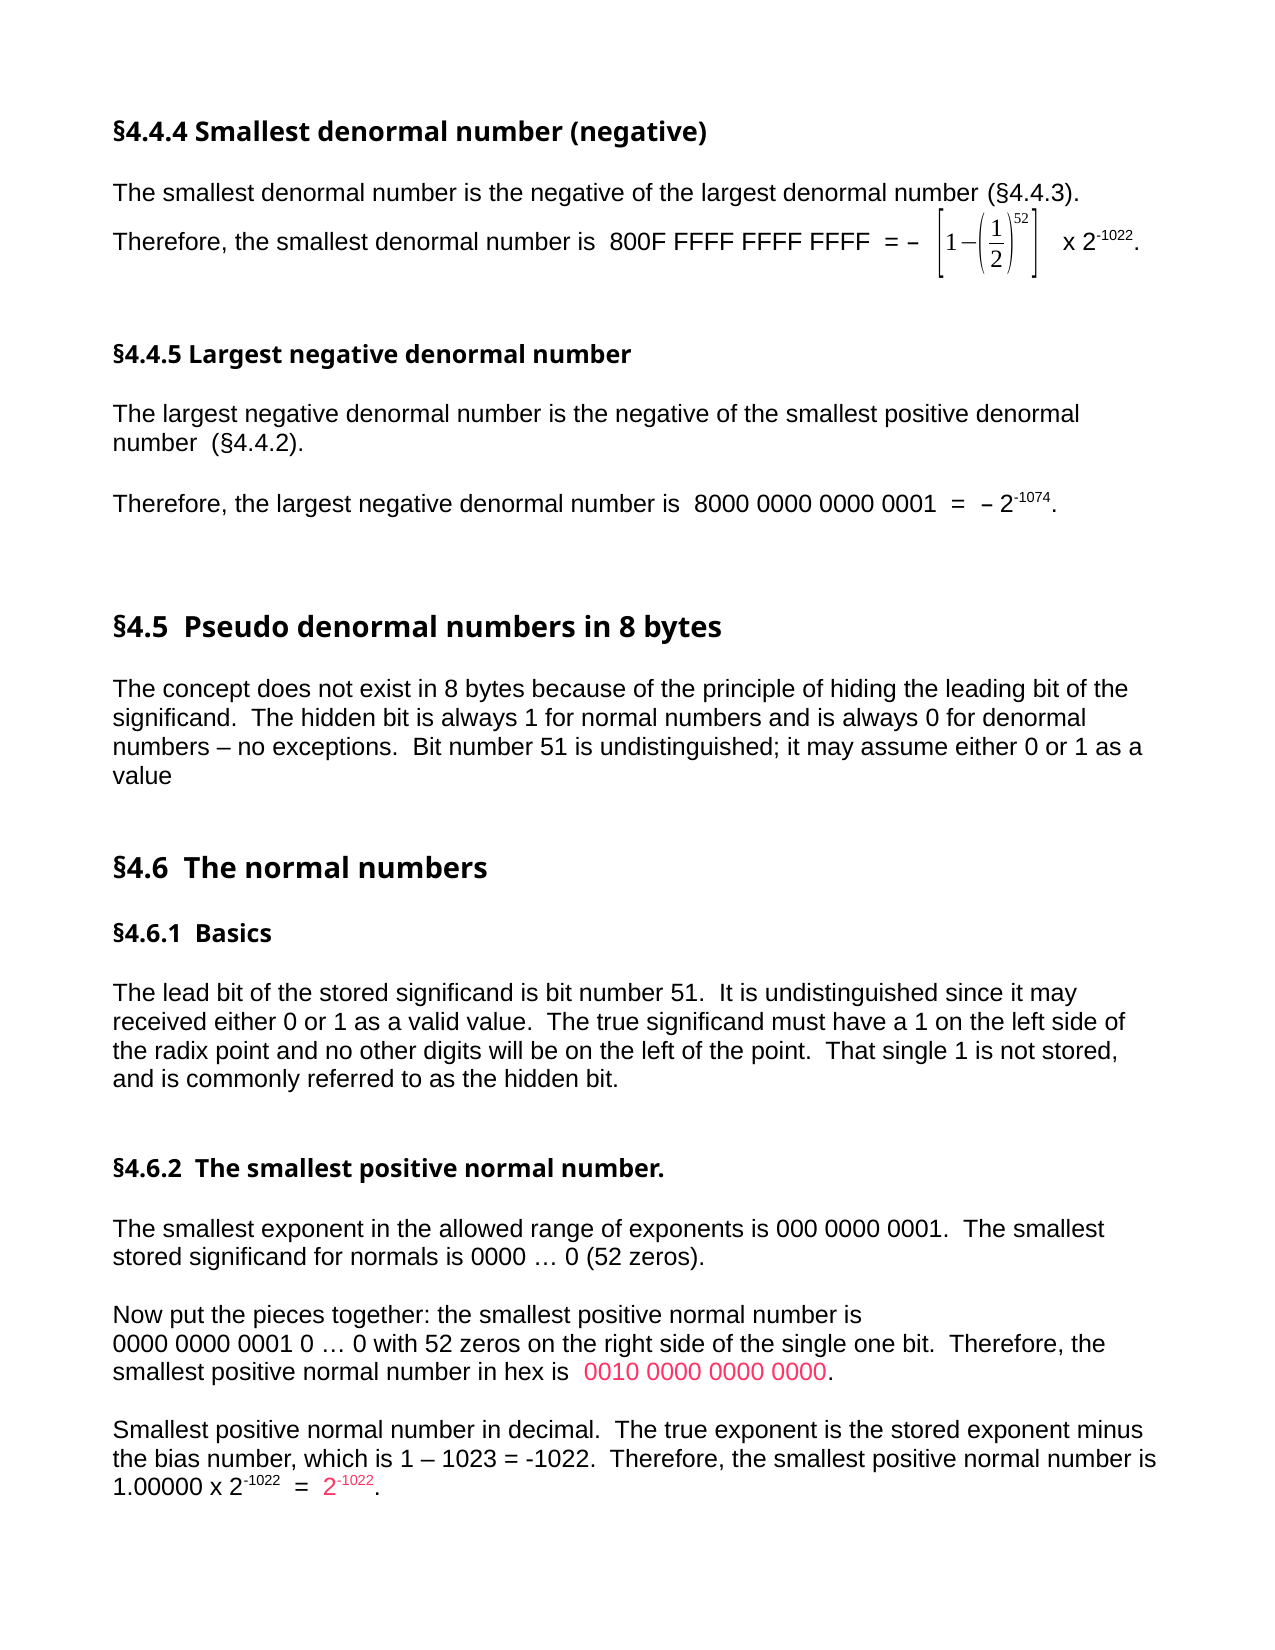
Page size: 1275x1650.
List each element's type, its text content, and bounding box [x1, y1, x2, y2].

text 0000 0000 0001 0 … 0 with 52 zeros on the right side of the single one bit. Therefore, the smallest positive normal number in hex is 0010 0000 0000 0000. [112, 1328, 1162, 1386]
text §4.5 Pseudo denormal numbers in 8 bytes [112, 606, 1162, 646]
text The concept does not exist in 8 bytes because of the principle of hiding the leading bit of the significand. The hidden bit is always 1 for normal numbers and is always 0 for denormal numbers – no exceptions. Bit number 51 is undistinguished; it may assume either 0 or 1 as a value [112, 674, 1162, 789]
text §4.6.2 The smallest positive normal number. [112, 1151, 1162, 1185]
text The lead bit of the stored significand is bit number 51. It is undistinguished since it may received either 0 or 1 as a valid value. The true significand must have a 1 on the left side of the radix point and no other digits will be on the left of the point. That single 1 is not stored, and is commonly referred to as the hidden bit. [112, 978, 1162, 1093]
text Smallest positive normal number in decimal. The true exponent is the stored exponent minus the bias number, which is 1 – 1023 = -1022. Therefore, the smallest positive normal number is [112, 1415, 1162, 1472]
text §4.6 The normal numbers [112, 847, 1162, 887]
text The largest negative denormal number is the negative of the smallest positive denormal number (§4.4.2). [112, 399, 1162, 457]
text Therefore, the largest negative denormal number is 8000 0000 0000 0001 = – 2-1074. [112, 486, 1162, 520]
text §4.4.4 Smallest denormal number (negative) [112, 112, 1162, 149]
text The smallest denormal number is the negative of the largest denormal number (§4.4.3). Therefore, the smallest denormal number is 800F FFFF FFFF FFFF = – x 2-1022. [112, 178, 1162, 279]
text §4.6.1 Basics [112, 915, 1162, 949]
text 1.00000 x 2-1022 = 2-1022. [112, 1472, 1162, 1501]
text The smallest exponent in the allowed range of exponents is 000 0000 0001. The smallest stored significand for normals is 0000 … 0 (52 zeros). [112, 1213, 1162, 1271]
text Now put the pieces together: the smallest positive normal number is [112, 1300, 1162, 1328]
text §4.4.5 Largest negative denormal number [112, 337, 1162, 371]
